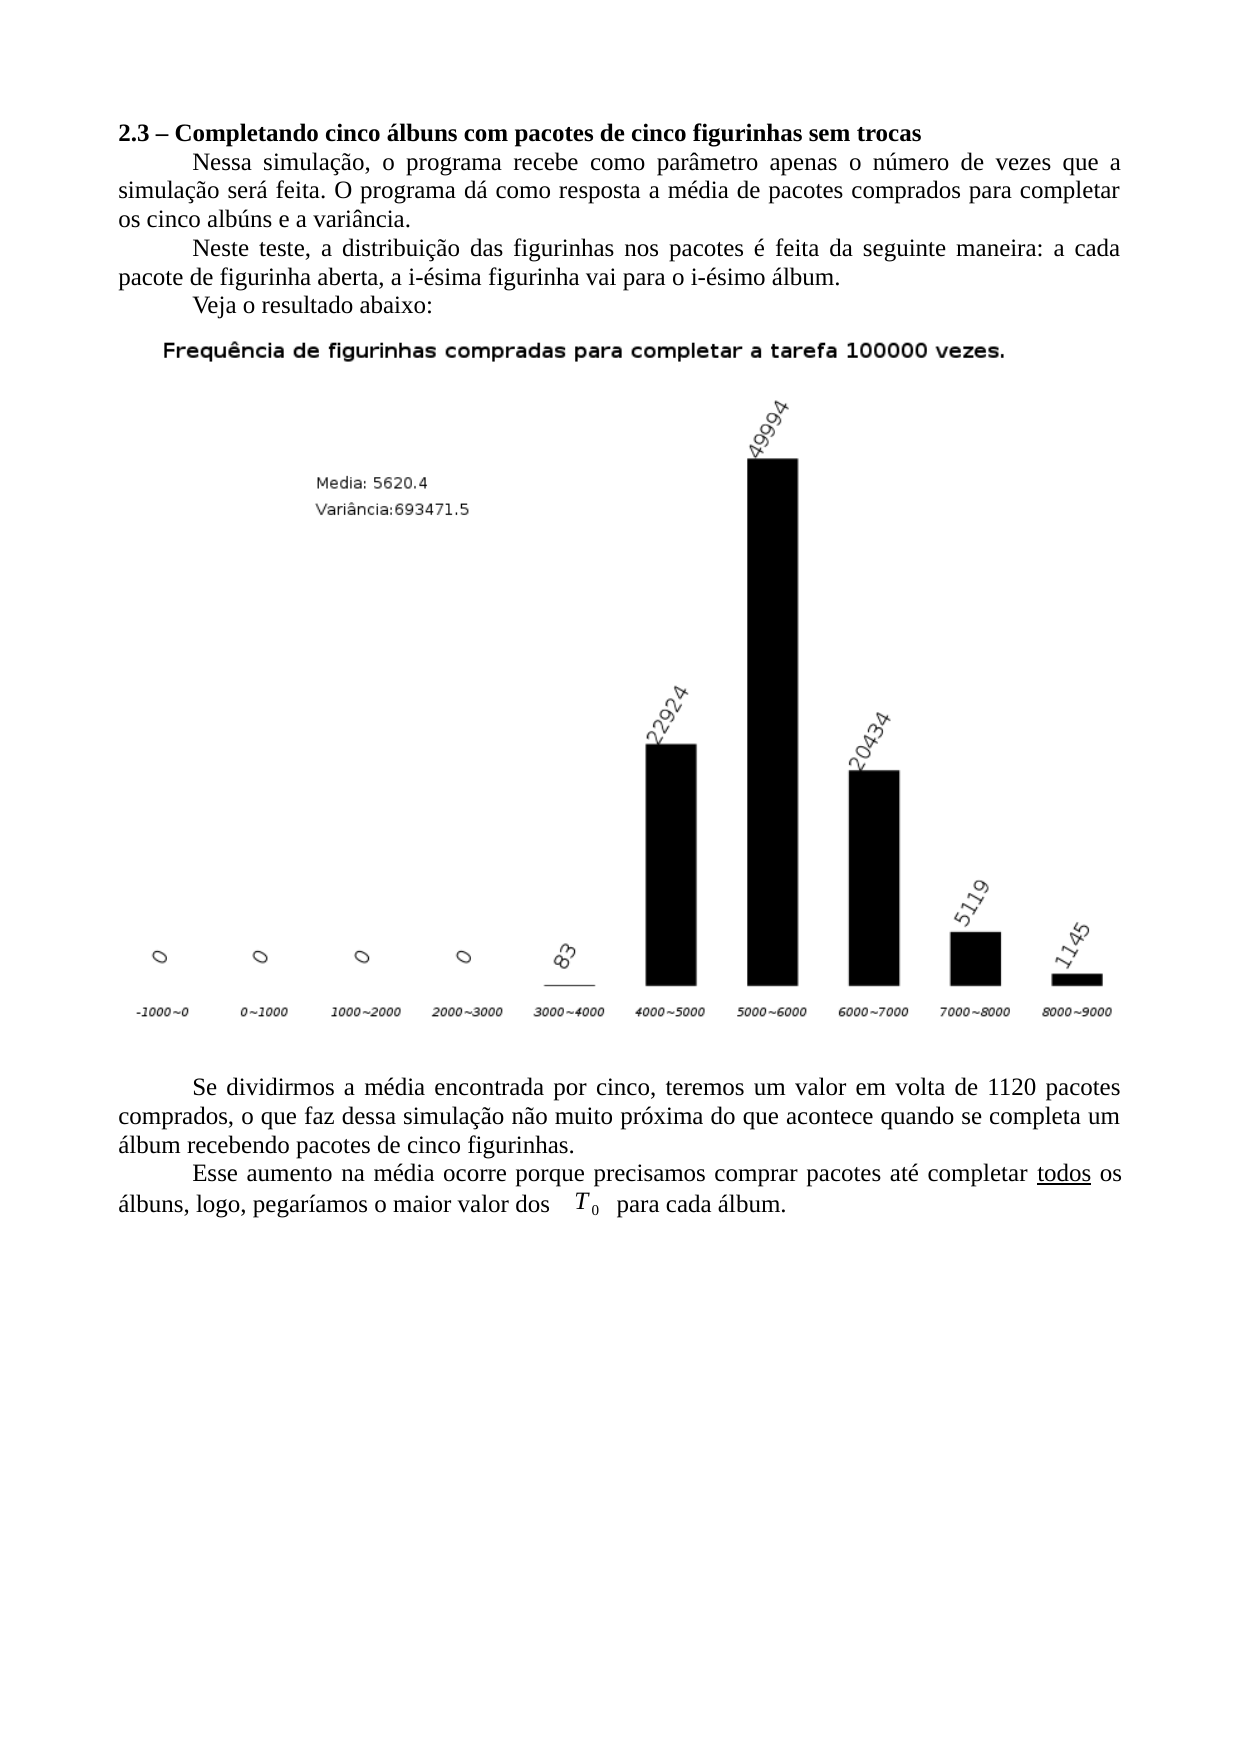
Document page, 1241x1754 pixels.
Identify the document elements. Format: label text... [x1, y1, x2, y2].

text Neste teste, a distribuição das figurinhas nos pacotes é feita da seguinte maneira: a cada pacote de figurinha aberta, a i-ésima figurinha vai para o i-ésimo álbum. [118, 233, 1122, 291]
picture [118, 319, 1123, 1073]
text Veja o resultado abaixo: [118, 291, 1122, 319]
text Nessa simulação, o programa recebe como parâmetro apenas o número de vezes que a simulação será feita. O programa dá como resposta a média de pacotes comprados para completar os cinco albúns e a variância. [118, 147, 1122, 233]
text 2.3 – Completando cinco álbuns com pacotes de cinco figurinhas sem trocas [118, 118, 1122, 147]
text Esse aumento na média ocorre porque precisamos comprar pacotes até completar todos os álbuns, logo, pegaríamos o maior valor dos para cada álbum. [118, 1158, 1122, 1219]
text Se dividirmos a média encontrada por cinco, teremos um valor em volta de 1120 pacotes comprados, o que faz dessa simulação não muito próxima do que acontece quando se completa um álbum recebendo pacotes de cinco figurinhas. [118, 1073, 1122, 1158]
